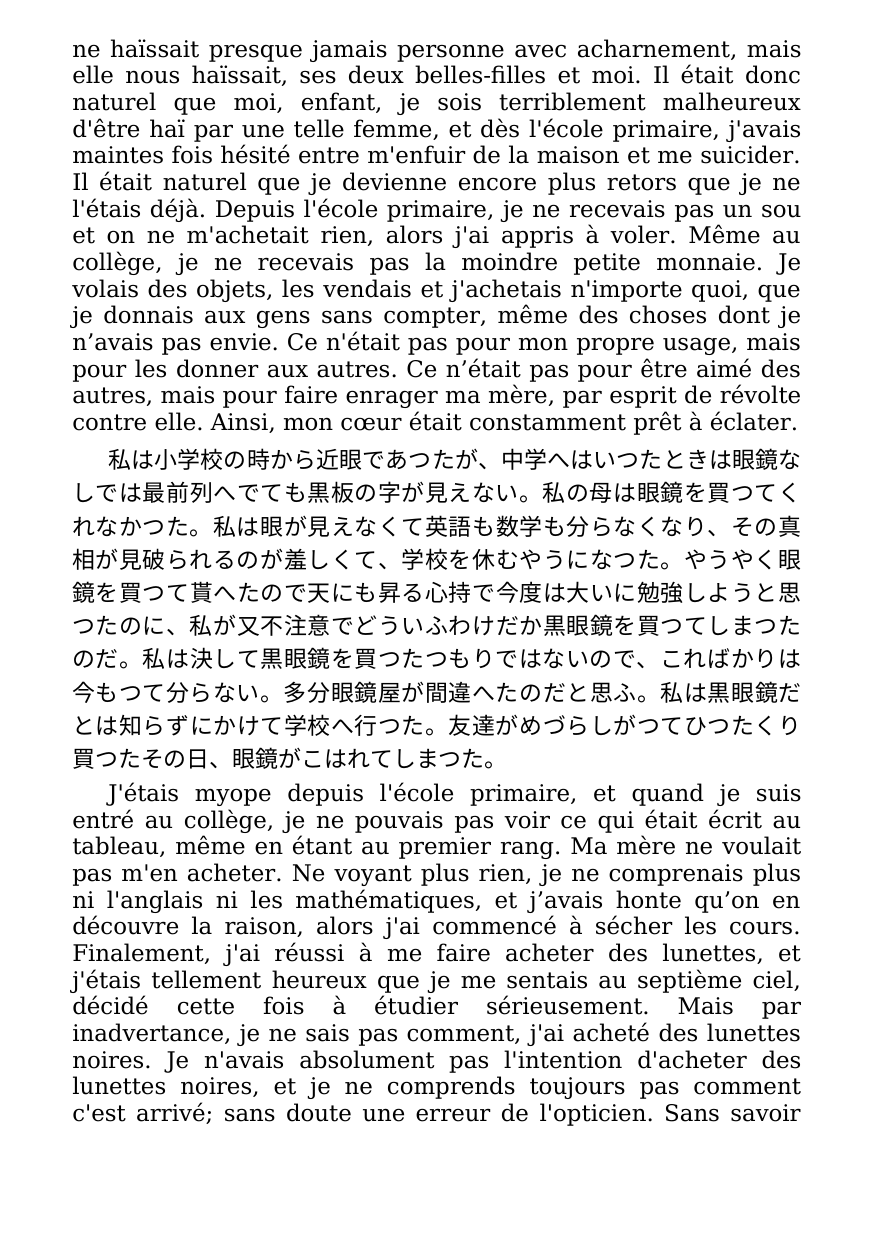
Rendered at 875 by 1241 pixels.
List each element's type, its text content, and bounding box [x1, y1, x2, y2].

text J'étais myope depuis l'école primaire, et quand je suis entré au collège, je ne pouvais pas voir ce qui était écrit au tableau, même en étant au premier rang. Ma mère ne voulait pas m'en acheter. Ne voyant plus rien, je ne comprenais plus ni l'anglais ni les mathématiques, et j’avais honte qu’on en découvre la raison, alors j'ai commencé à sécher les cours. Finalement, j'ai réussi à me faire acheter des lunettes, et j'étais tellement heureux que je me sentais au septième ciel, décidé cette fois à étudier sérieusement. Mais par inadvertance, je ne sais pas comment, j'ai acheté des lunettes noires. Je n'avais absolument pas l'intention d'acheter des lunettes noires, et je ne comprends toujours pas comment c'est arrivé; sans doute une erreur de l'opticien. Sans savoir [72, 780, 802, 1127]
text ne haïssait presque jamais personne avec acharnement, mais elle nous haïssait, ses deux belles-filles et moi. Il était donc naturel que moi, enfant, je sois terriblement malheureux d'être haï par une telle femme, et dès l'école primaire, j'avais maintes fois hésité entre m'enfuir de la maison et me suicider. Il était naturel que je devienne encore plus retors que je ne l'étais déjà. Depuis l'école primaire, je ne recevais pas un sou et on ne m'achetait rien, alors j'ai appris à voler. Même au collège, je ne recevais pas la moindre petite monnaie. Je volais des objets, les vendais et j'achetais n'importe quoi, que je donnais aux gens sans compter, même des choses dont je n’avais pas envie. Ce n'était pas pour mon propre usage, mais pour les donner aux autres. Ce n’était pas pour être aimé des autres, mais pour faire enrager ma mère, par esprit de révolte contre elle. Ainsi, mon cœur était constamment prêt à éclater. [72, 36, 802, 436]
text 私は小学校の時から近眼であつたが、中学へはいつたときは眼鏡なしでは最前列へでても黒板の字が見えない。私の母は眼鏡を買つてくれなかつた。私は眼が見えなくて英語も数学も分らなくなり、その真相が見破られるのが羞しくて、学校を休むやうになつた。やうやく眼鏡を買つて貰へたので天にも昇る心持で今度は大いに勉強しようと思つたのに、私が又不注意でどういふわけだか黒眼鏡を買つてしまつたのだ。私は決して黒眼鏡を買つたつもりではないので、こればかりは今もつて分らない。多分眼鏡屋が間違へたのだと思ふ。私は黒眼鏡だとは知らずにかけて学校へ行つた。友達がめづらしがつてひつたくり買つたその日、眼鏡がこはれてしまつた。 [72, 442, 802, 774]
